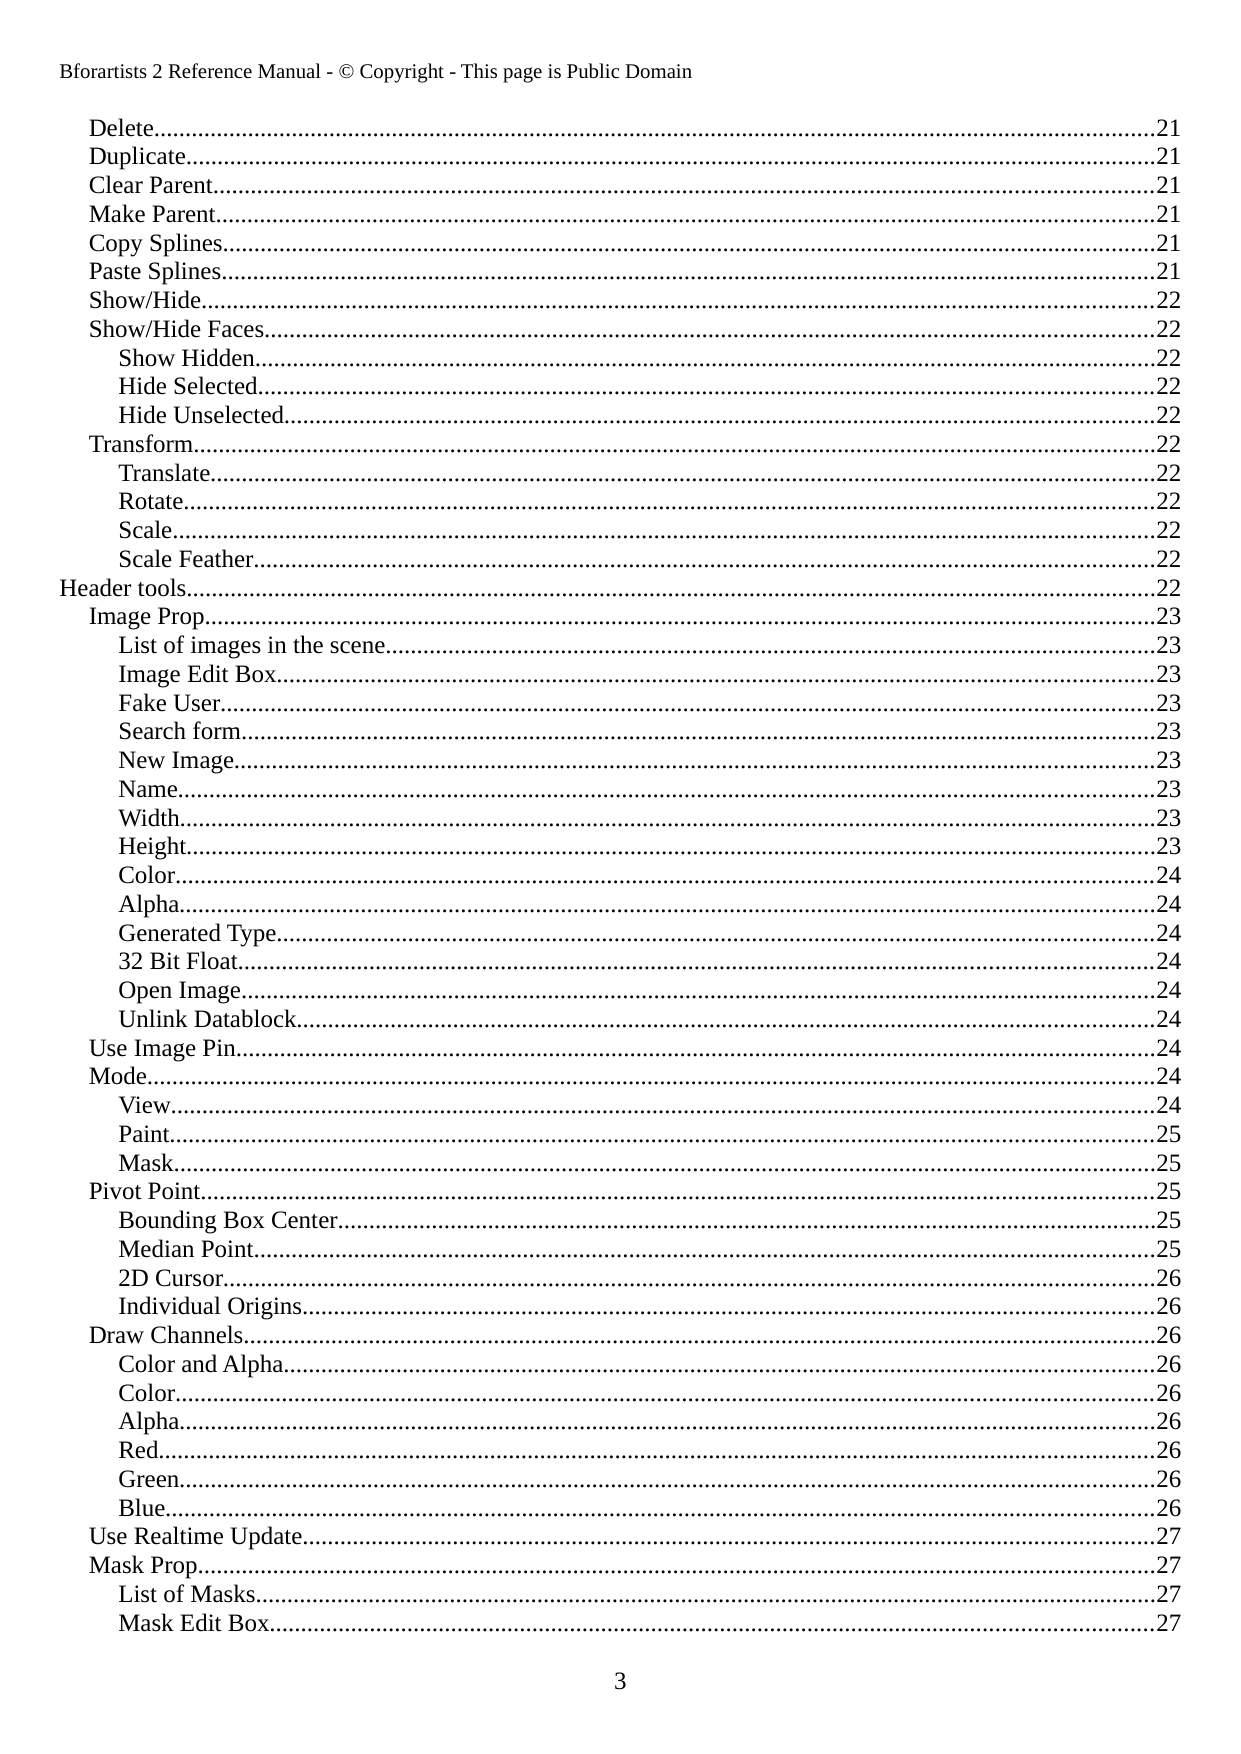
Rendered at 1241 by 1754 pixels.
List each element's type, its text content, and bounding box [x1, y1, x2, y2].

text Make Parent 21 [88, 199, 1181, 228]
text Draw Channels 26 [88, 1320, 1181, 1349]
text Rotate 22 [118, 486, 1181, 515]
text 32 Bit Float 24 [118, 946, 1181, 975]
text Mask Edit Box 27 [118, 1608, 1181, 1636]
text Green 26 [118, 1464, 1181, 1493]
text Image Edit Box 23 [118, 659, 1181, 688]
text Header tools 22 [59, 573, 1181, 601]
text Individual Origins 26 [118, 1291, 1181, 1320]
text Mask Prop 27 [88, 1550, 1181, 1579]
text Copy Splines 21 [88, 228, 1181, 256]
text Red 26 [118, 1435, 1181, 1464]
text Median Point 25 [118, 1234, 1181, 1263]
text New Image 23 [118, 745, 1181, 774]
text Bounding Box Center 25 [118, 1205, 1181, 1234]
text Color 24 [118, 860, 1181, 889]
text Color and Alpha 26 [118, 1349, 1181, 1378]
text List of Masks 27 [118, 1579, 1181, 1608]
text Scale Feather 22 [118, 544, 1181, 573]
text Search form 23 [118, 716, 1181, 745]
text Paste Splines 21 [88, 256, 1181, 285]
text Hide Unselected 22 [118, 400, 1181, 429]
text 2D Cursor 26 [118, 1263, 1181, 1291]
text Image Prop 23 [88, 601, 1181, 630]
text Height 23 [118, 831, 1181, 860]
text Mode 24 [88, 1061, 1181, 1090]
text Scale 22 [118, 515, 1181, 544]
text Duplicate 21 [88, 141, 1181, 170]
text Delete 21 [88, 113, 1181, 141]
text Generated Type 24 [118, 918, 1181, 946]
text Use Realtime Update 27 [88, 1521, 1181, 1550]
text View 24 [118, 1090, 1181, 1119]
text Width 23 [118, 803, 1181, 831]
text Alpha 24 [118, 889, 1181, 918]
text Transform 22 [88, 429, 1181, 458]
text Open Image 24 [118, 975, 1181, 1004]
text Blue 26 [118, 1493, 1181, 1521]
text List of images in the scene 23 [118, 630, 1181, 659]
text Fake User 23 [118, 688, 1181, 716]
text Show/Hide 22 [88, 285, 1181, 314]
text Clear Parent 21 [88, 170, 1181, 199]
text Alpha 26 [118, 1406, 1181, 1435]
text Name 23 [118, 774, 1181, 803]
text Mask 25 [118, 1148, 1181, 1176]
text Hide Selected 22 [118, 371, 1181, 400]
text Paint 25 [118, 1119, 1181, 1148]
text Unlink Datablock 24 [118, 1004, 1181, 1033]
text Translate 22 [118, 458, 1181, 486]
text Use Image Pin 24 [88, 1033, 1181, 1061]
text Pivot Point 25 [88, 1176, 1181, 1205]
text Show/Hide Faces 22 [88, 314, 1181, 343]
text Color 26 [118, 1378, 1181, 1406]
text Show Hidden 22 [118, 343, 1181, 371]
